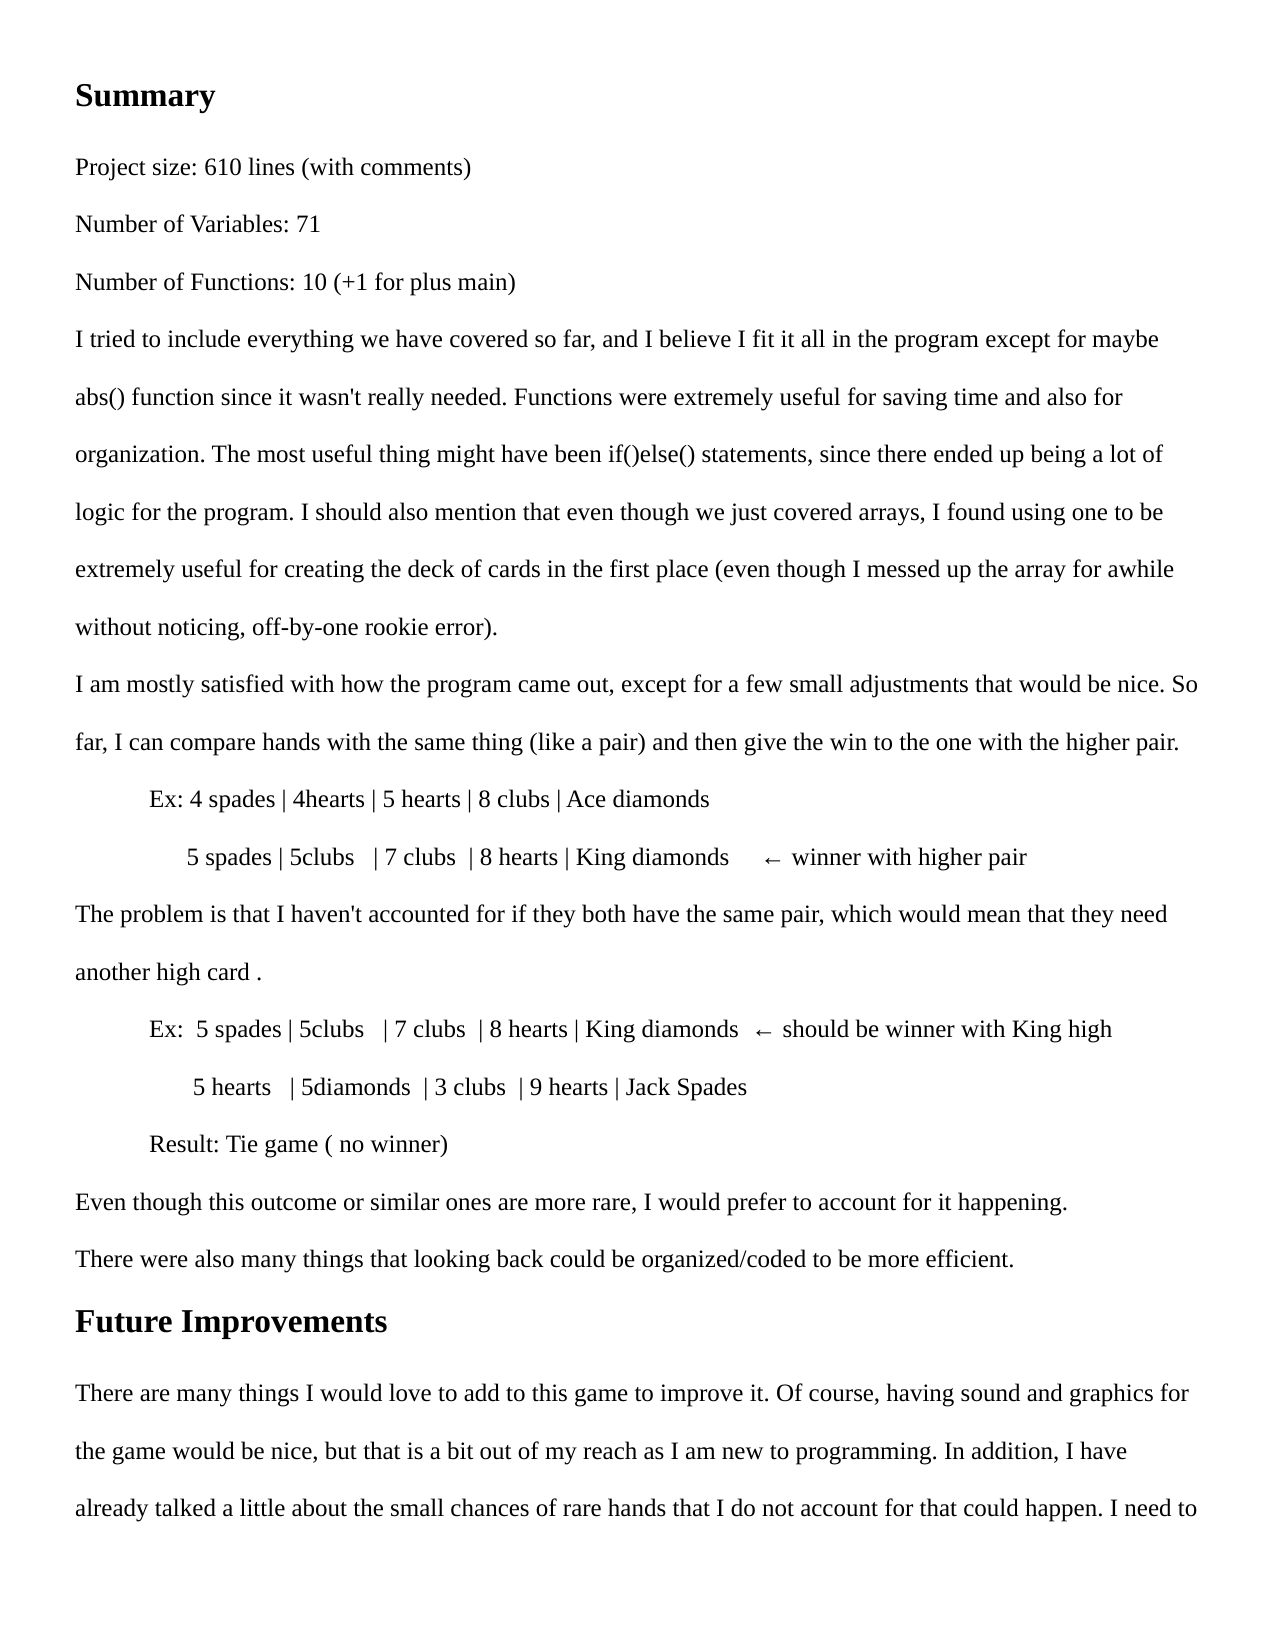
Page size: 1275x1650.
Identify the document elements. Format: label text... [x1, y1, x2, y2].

text Project size: 610 lines (with comments) [75, 152, 1200, 180]
text Ex: 5 spades | 5clubs | 7 clubs | 8 hearts | King diamonds ← should be winner with King high [75, 1014, 1200, 1043]
text Summary [75, 75, 1200, 113]
text 5 spades | 5clubs | 7 clubs | 8 hearts | King diamonds ← winner with higher pair [75, 842, 1200, 870]
text Future Improvements [75, 1302, 1200, 1340]
text There are many things I would love to add to this game to improve it. Of course, having sound and graphics for the game would be nice, but that is a bit out of my reach as I am new to programming. In addition, I have already talked a little about the small chances of rare hands that I do not account for that could happen. I need to [75, 1378, 1200, 1522]
text The problem is that I haven't accounted for if they both have the same pair, which would mean that they need another high card . [75, 899, 1200, 985]
text Number of Variables: 71 [75, 209, 1200, 238]
text Result: Tie game ( no winner) [75, 1129, 1200, 1158]
text 5 hearts | 5diamonds | 3 clubs | 9 hearts | Jack Spades [75, 1072, 1200, 1100]
text There were also many things that looking back could be organized/coded to be more efficient. [75, 1244, 1200, 1273]
text Ex: 4 spades | 4hearts | 5 hearts | 8 clubs | Ace diamonds [75, 784, 1200, 813]
text Even though this outcome or similar ones are more rare, I would prefer to account for it happening. [75, 1187, 1200, 1215]
text I am mostly satisfied with how the program came out, except for a few small adjustments that would be nice. So far, I can compare hands with the same thing (like a pair) and then give the win to the one with the higher pair. [75, 669, 1200, 755]
text I tried to include everything we have covered so far, and I believe I fit it all in the program except for maybe abs() function since it wasn't really needed. Functions were extremely useful for saving time and also for organization. The most useful thing might have been if()else() statements, since there ended up being a lot of logic for the program. I should also mention that even though we just covered arrays, I found using one to be extremely useful for creating the deck of cards in the first place (even though I messed up the array for awhile without noticing, off-by-one rookie error). [75, 324, 1200, 640]
text Number of Functions: 10 (+1 for plus main) [75, 267, 1200, 295]
